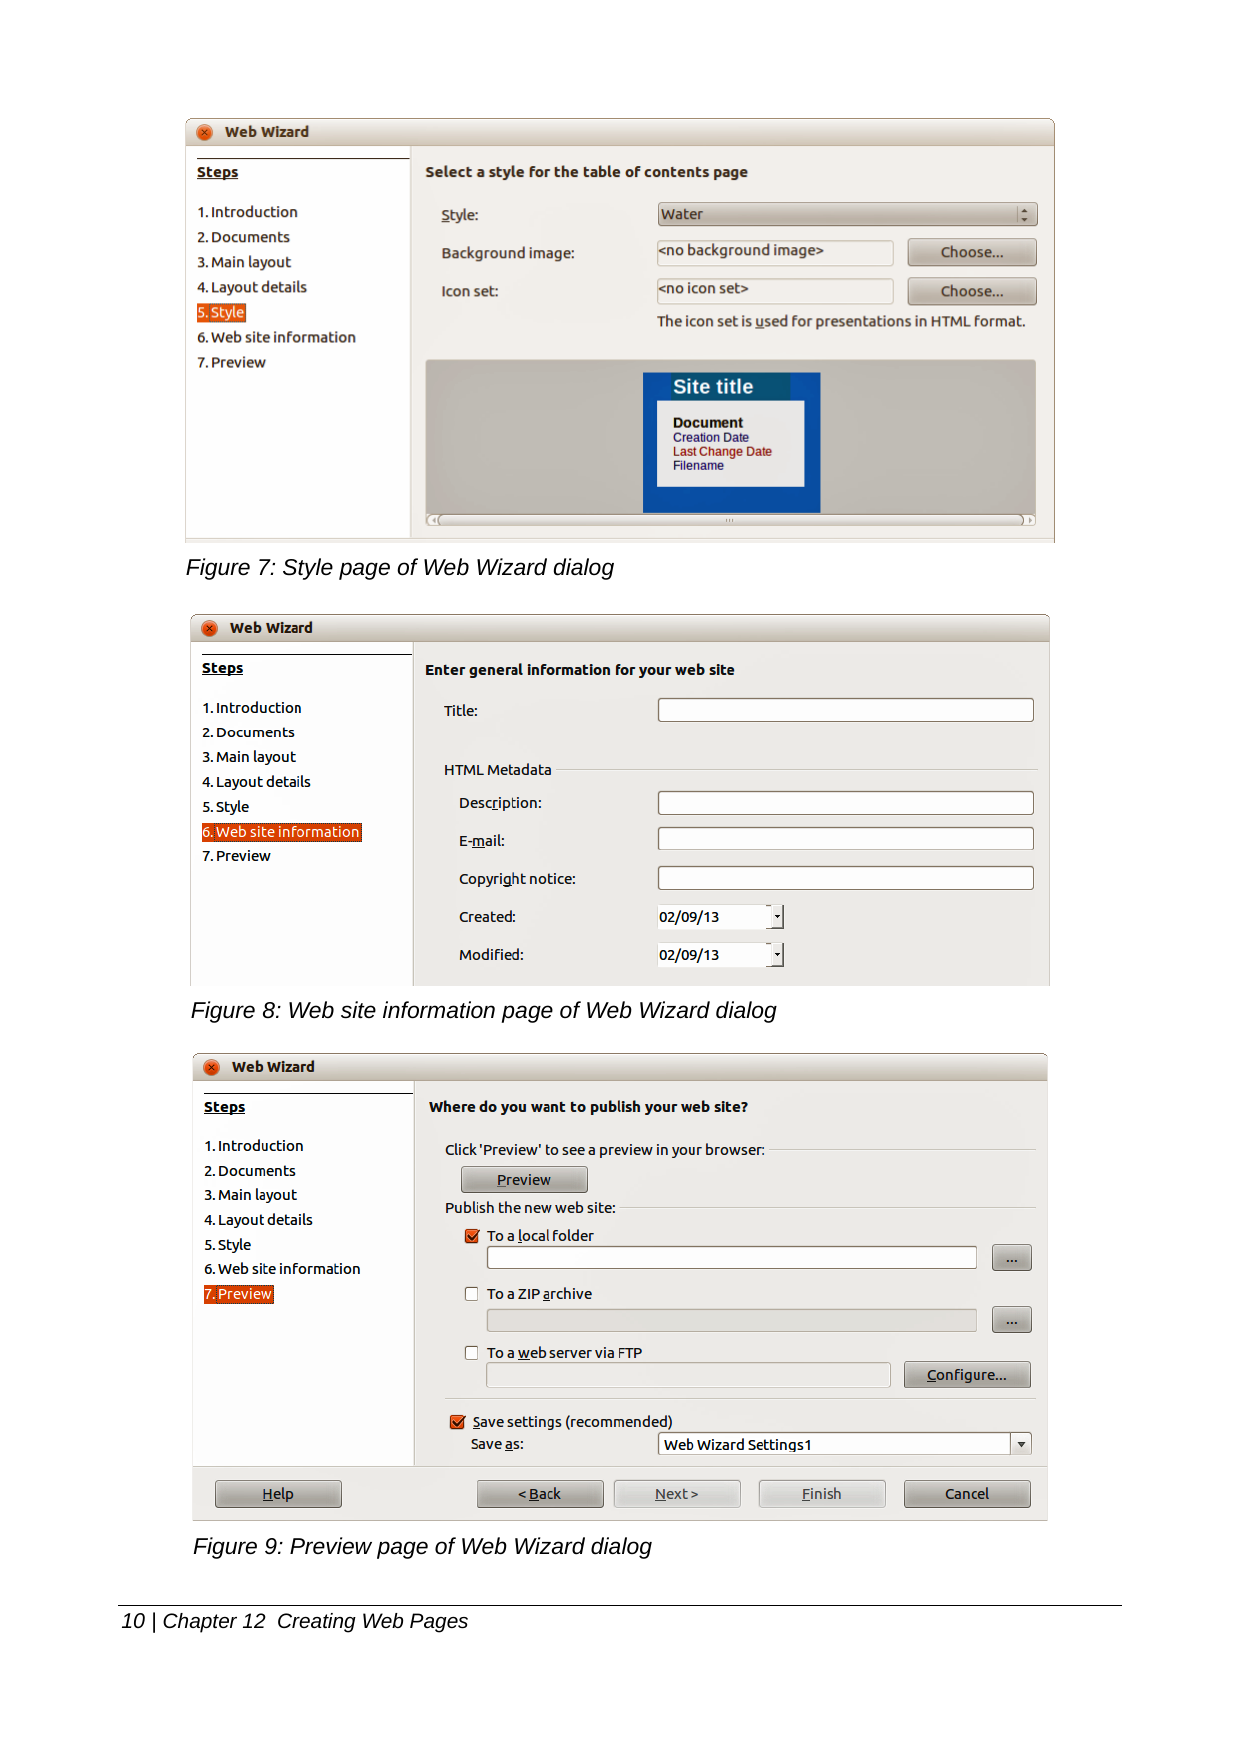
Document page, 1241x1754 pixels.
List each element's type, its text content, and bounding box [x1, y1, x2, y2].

text Figure 7: Style page of Web Wizard dialog [186, 554, 1055, 581]
picture [192, 1053, 1048, 1521]
picture [185, 118, 1055, 543]
text Figure 9: Preview page of Web Wizard dialog [193, 1533, 1047, 1559]
picture [190, 614, 1050, 986]
text Figure 8: Web site information page of Web Wizard dialog [191, 997, 1049, 1024]
